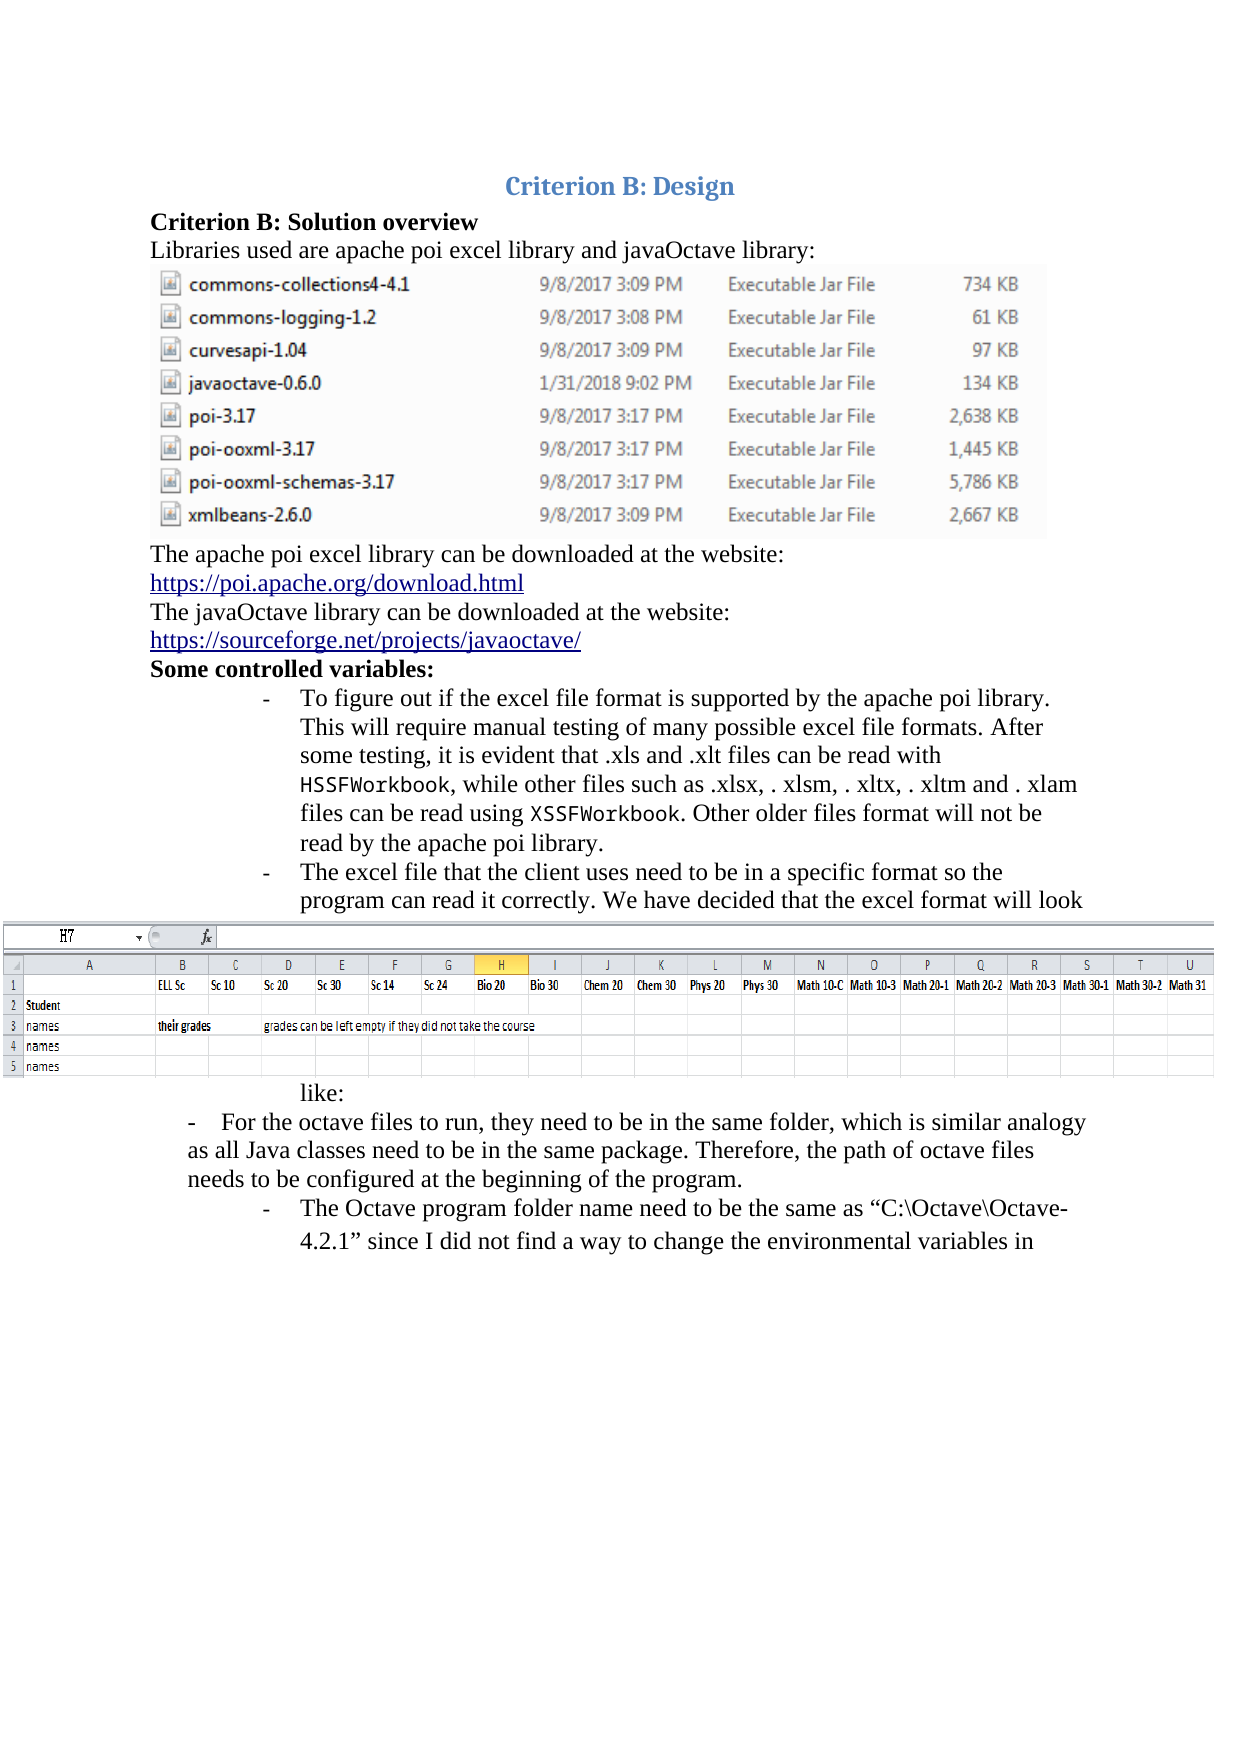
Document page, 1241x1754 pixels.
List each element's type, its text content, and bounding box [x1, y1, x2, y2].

subtitle Criterion B: Design [150, 171, 1090, 202]
list The Octave program folder name need to be the same as “C:\Octave\Octave-4.2.1” since I did not find a way to change the environmental variables in [262, 1193, 1090, 1255]
list like: [262, 1078, 1090, 1107]
text - For the octave files to run, they need to be in the same folder, which is similar analogy as all Java classes need to be in the same package. Therefore, the path of octave files needs to be configured at the beginning of the program. [187, 1107, 1090, 1193]
text Criterion B: Solution overview [150, 207, 1090, 235]
text The apache poi excel library can be downloaded at the website: https://poi.apache.org/download.html [150, 539, 1090, 597]
text Libraries used are apache poi excel library and javaOctave library: [150, 235, 1090, 539]
list To figure out if the excel file format is supported by the apache poi library. This will require manual testing of many possible excel file formats. After some testing, it is evident that .xls and .xlt files can be read with HSSFWorkbook, while other files such as .xlsx, . xlsm, . xltx, . xltm and . xlam files can be read using XSSFWorkbook. Other older files format will not be read by the apache poi library. [262, 683, 1090, 857]
text Some controlled variables: [150, 654, 1090, 683]
text https://sourceforge.net/projects/javaoctave/ [150, 625, 1090, 654]
text The javaOctave library can be downloaded at the website: [150, 597, 1090, 625]
list The excel file that the client uses need to be in a specific format so the program can read it correctly. We have decided that the excel format will look [262, 857, 1090, 921]
